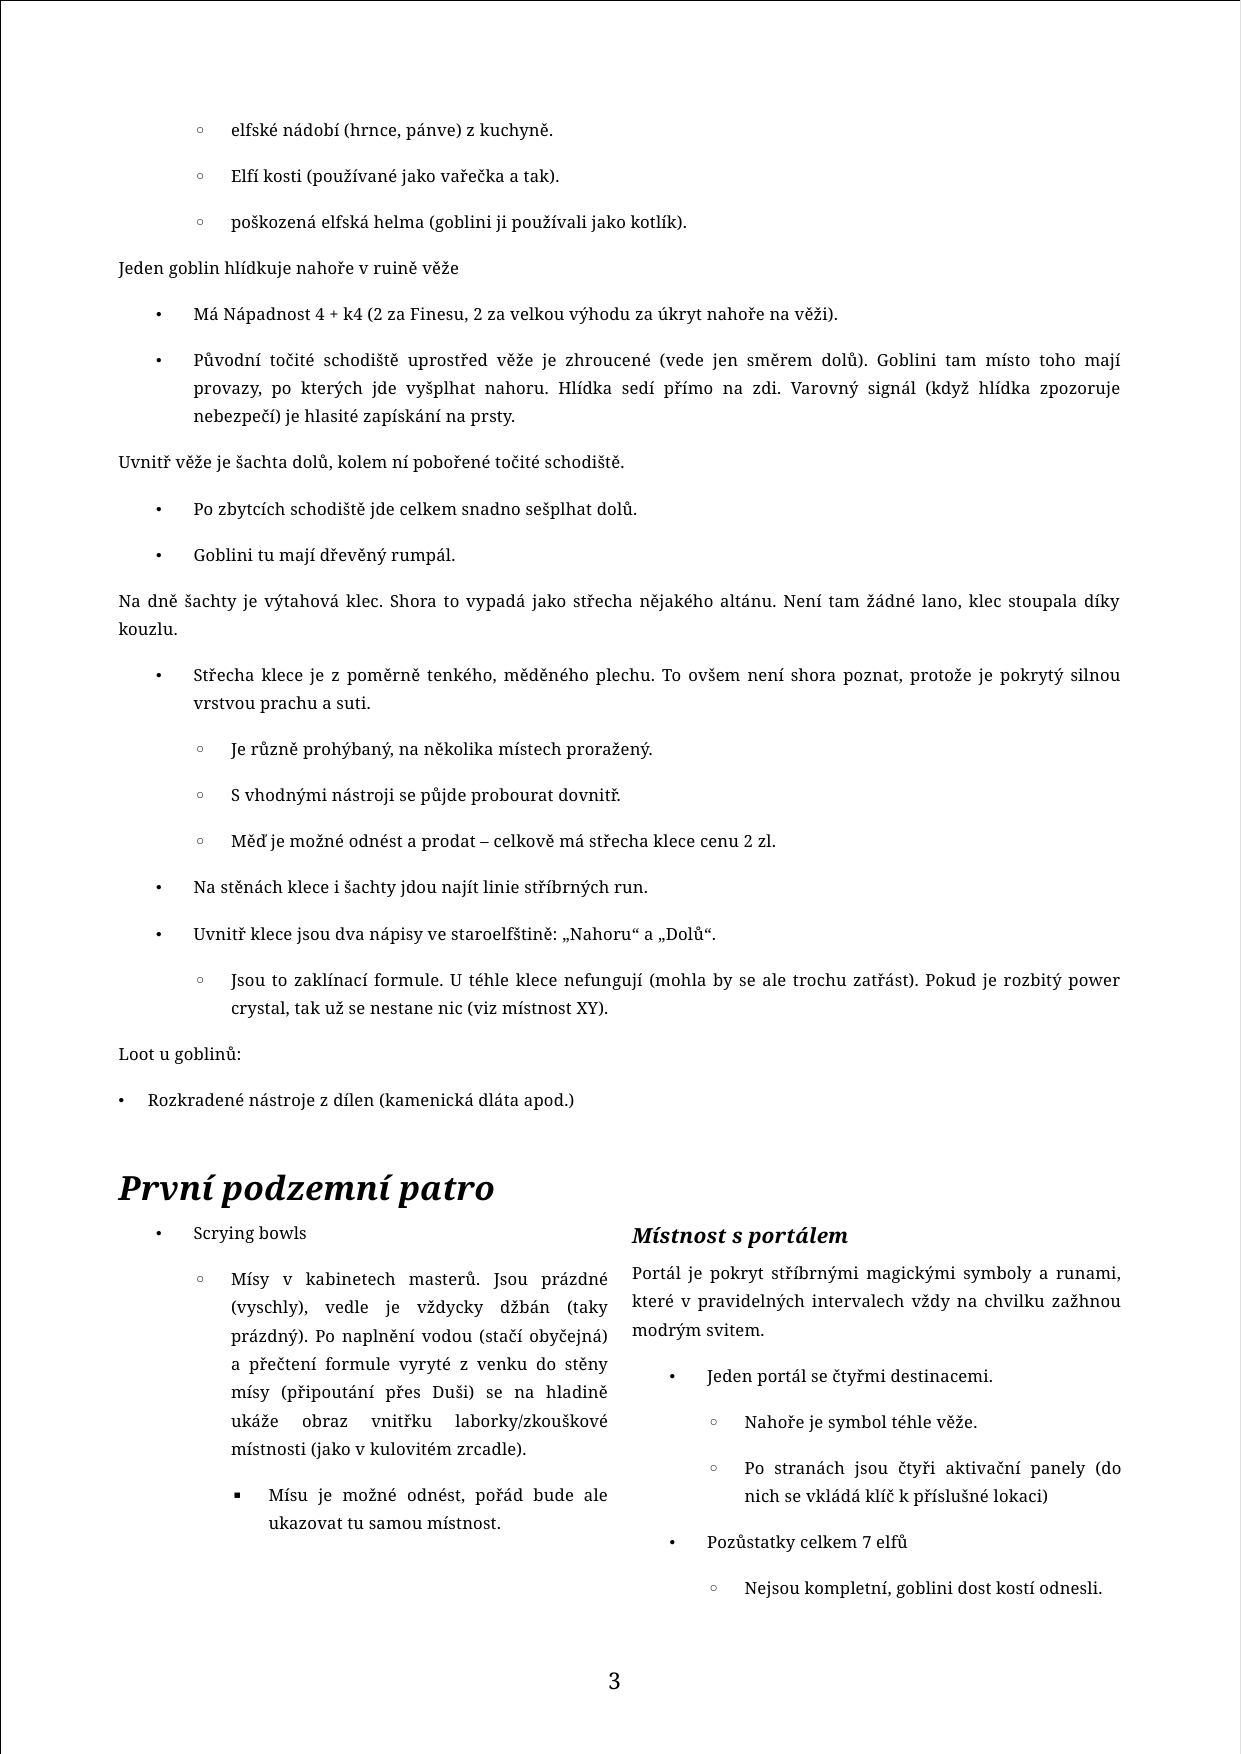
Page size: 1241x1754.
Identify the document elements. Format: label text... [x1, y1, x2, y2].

text Jeden goblin hlídkuje nahoře v ruině věže [118, 256, 1122, 279]
list Goblini tu mají dřevěný rumpál. [156, 543, 1122, 566]
subtitle Místnost s portálem [632, 1221, 1122, 1250]
list Jeden portál se čtyřmi destinacemi. [669, 1364, 1122, 1387]
list Rozkradené nástroje z dílen (kamenická dláta apod.) [118, 1089, 1122, 1111]
list Střecha klece je z poměrně tenkého, měděného plechu. To ovšem není shora poznat, protože je pokrytý silnou vrstvou prachu a suti. [156, 664, 1122, 715]
list elfské nádobí (hrnce, pánve) z kuchyně. [193, 118, 1122, 141]
text Portál je pokryt stříbrnými magickými symboly a runami, které v pravidelných intervalech vždy na chvilku zažhnou modrým svitem. [632, 1262, 1122, 1341]
list Původní točité schodiště uprostřed věže je zhroucené (vede jen směrem dolů). Goblini tam místo toho mají provazy, po kterých jde vyšplhat nahoru. Hlídka sedí přímo na zdi. Varovný signál (když hlídka zpozoruje nebezpečí) je hlasité zapískání na prsty. [156, 348, 1122, 428]
list Mísu je možné odnést, pořád bude ale ukazovat tu samou místnost. [231, 1483, 608, 1534]
list Je různě prohýbaný, na několika místech proražený. [193, 738, 1122, 761]
list S vhodnými nástroji se půjde probourat dovnitř. [193, 784, 1122, 807]
list Mísy v kabinetech masterů. Jsou prázdné (vyschly), vedle je vždycky džbán (taky prázdný). Po naplnění vodou (stačí obyčejná) a přečtení formule vyryté z venku do stěny mísy (připoutání přes Duši) se na hladině ukáže obraz vnitřku laborky/zkouškové místnosti (jako v kulovitém zrcadle). [193, 1267, 608, 1460]
subtitle První podzemní patro [118, 1164, 1122, 1210]
list Na stěnách klece i šachty jdou najít linie stříbrných run. [156, 876, 1122, 899]
list Má Nápadnost 4 + k4 (2 za Finesu, 2 za velkou výhodu za úkryt nahoře na věži). [156, 302, 1122, 325]
text Uvnitř věže je šachta dolů, kolem ní pobořené točité schodiště. [118, 451, 1122, 474]
list Elfí kosti (používané jako vařečka a tak). [193, 164, 1122, 187]
list poškozená elfská helma (goblini ji používali jako kotlík). [193, 210, 1122, 233]
list Scrying bowls [156, 1221, 608, 1244]
list Uvnitř klece jsou dva nápisy ve staroelfštině: „Nahoru“ a „Dolů“. [156, 922, 1122, 945]
list Nejsou kompletní, goblini dost kostí odnesli. [707, 1577, 1122, 1599]
list Po stranách jsou čtyři aktivační panely (do nich se vkládá klíč k příslušné lokaci) [707, 1456, 1122, 1507]
list Po zbytcích schodiště jde celkem snadno sešplhat dolů. [156, 497, 1122, 520]
text Na dně šachty je výtahová klec. Shora to vypadá jako střecha nějakého altánu. Není tam žádné lano, klec stoupala díky kouzlu. [118, 589, 1122, 640]
text Loot u goblinů: [118, 1043, 1122, 1065]
list Měď je možné odnést a prodat – celkově má střecha klece cenu 2 zl. [193, 830, 1122, 853]
list Jsou to zaklínací formule. U téhle klece nefungují (mohla by se ale trochu zatřást). Pokud je rozbitý power crystal, tak už se nestane nic (viz místnost XY). [193, 968, 1122, 1019]
list Pozůstatky celkem 7 elfů [669, 1531, 1122, 1553]
list Nahoře je symbol téhle věže. [707, 1410, 1122, 1433]
